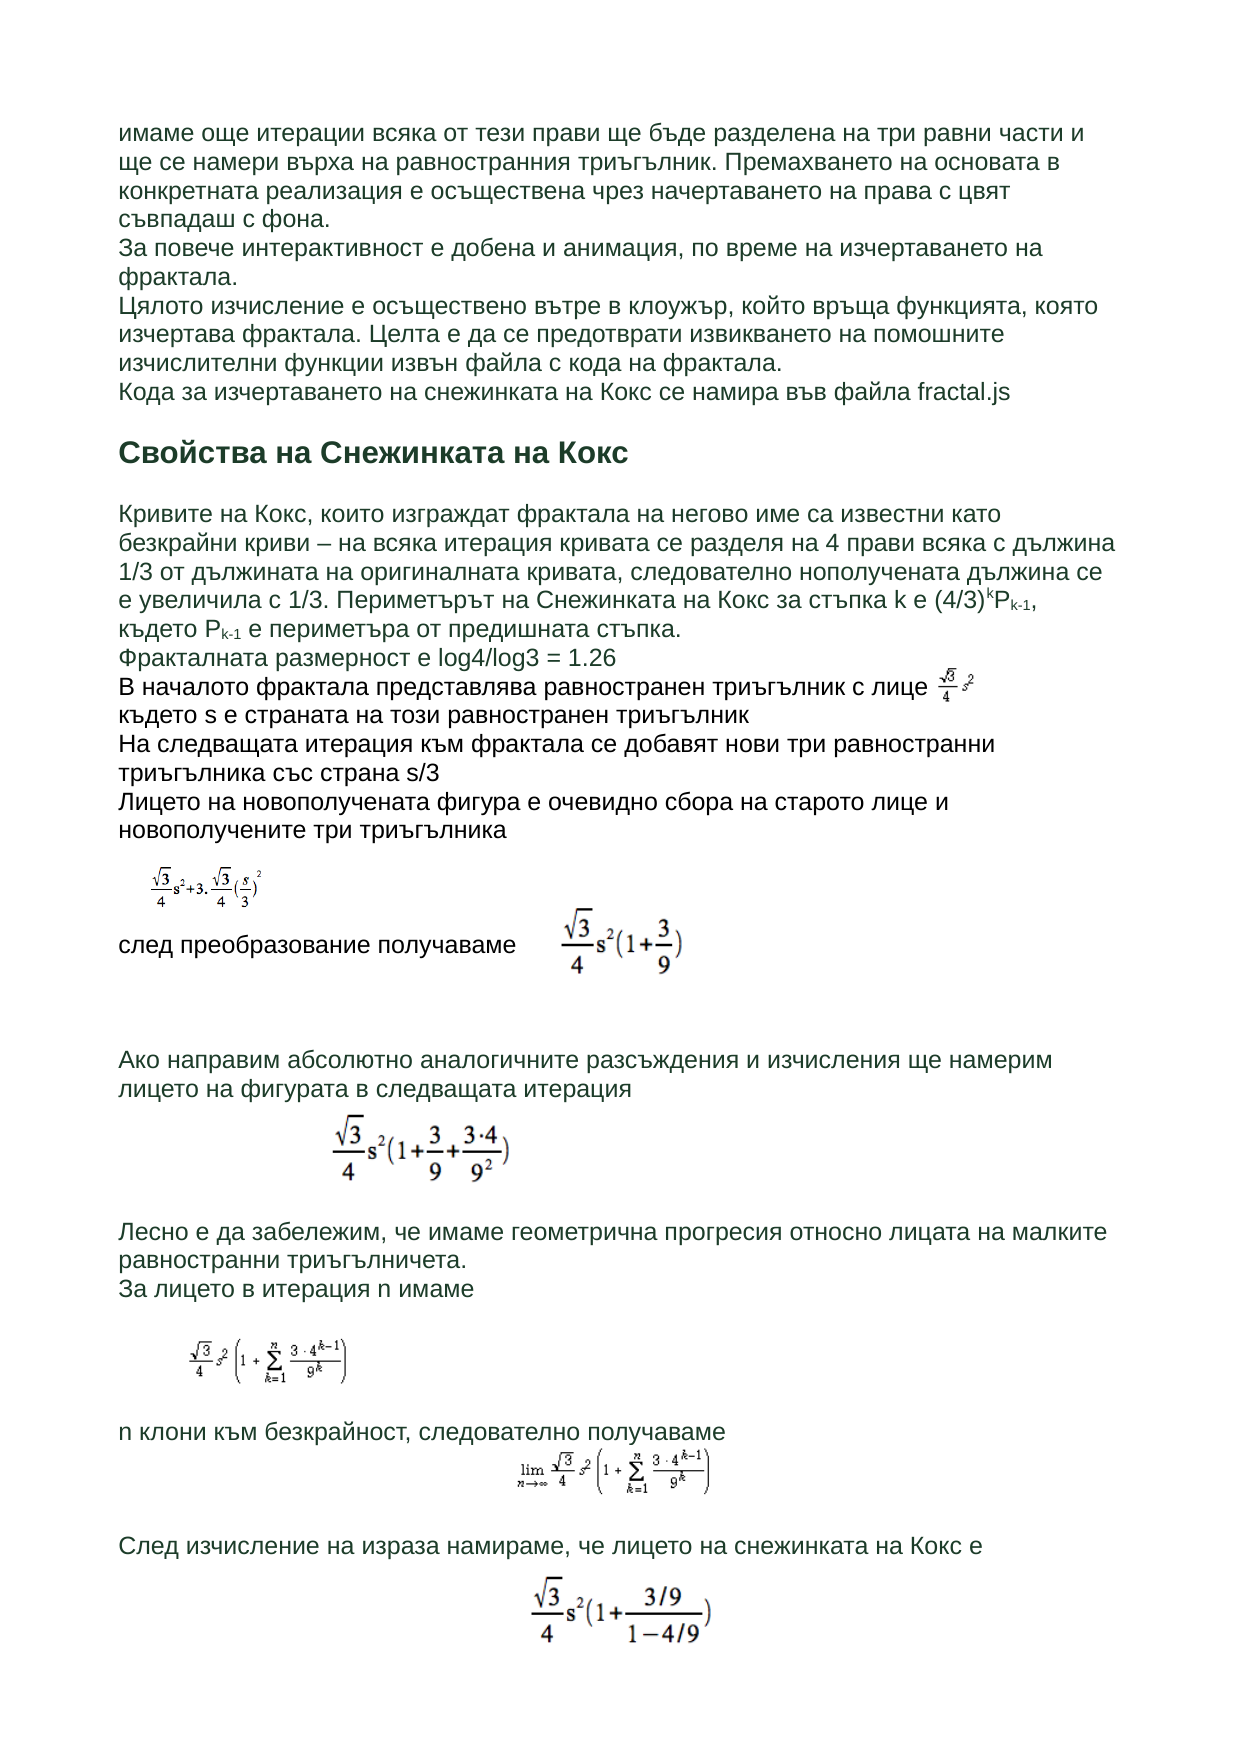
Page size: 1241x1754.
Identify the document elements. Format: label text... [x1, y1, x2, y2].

text Лесно е да забележим, че имаме геометрична прогресия относно лицата на малките равностранни триъгълничета. [118, 1217, 1122, 1274]
picture [515, 1559, 725, 1671]
picture [174, 1333, 360, 1392]
picture [936, 667, 977, 704]
text На следващата итерация към фрактала се добавят нови три равностранни триъгълника със страна s/3 [118, 729, 1122, 787]
text имаме още итерации всяка от тези прави ще бъде разделена на три равни части и ще се намери върха на равностранния триъгълник. Премахването на основата в конкретната реализация е осъществена чрез начертаването на права с цвят съвпадаш с фона. [118, 118, 1122, 233]
text Кривите на Кокс, които изграждат фрактала на негово име са известни като безкрайни криви – на всяка итерация кривата се разделя на 4 прави всяка с дължина 1/3 от дължината на оригиналната кривата, следователно нополучената дължина се е увеличила с 1/3. Периметърът на Снежинката на Кокс за стъпка k е (4/3)kPk-1, където Pk-1 е периметъра от предишната стъпка. [118, 499, 1122, 643]
text След изчисление на израза намираме, че лицето на снежинката на Кокс е [118, 1531, 1122, 1560]
text За лицето в итерация n имаме [118, 1274, 1122, 1303]
text където s е страната на този равностранен триъгълник [118, 700, 1122, 729]
picture [141, 855, 274, 921]
text В началото фрактала представлява равностранен триъгълник с лице [118, 672, 936, 700]
text [977, 672, 1122, 700]
text Кода за изчертаването на снежинката на Кокс се намира във файла fractal.js [118, 377, 1122, 406]
text Свойства на Снежинката на Кокс [118, 434, 1122, 470]
text Фракталната размерност е log4/log3 = 1.26 [118, 643, 1122, 672]
picture [512, 1445, 728, 1499]
text Цялото изчисление е осъществено вътре в клоужър, който връща функцията, която изчертава фрактала. Целта е да се предотврати извикването на помошните изчислителни функции извън файла с кода на фрактала. [118, 291, 1122, 377]
text Ако направим абсолютно аналогичните разсъждения и изчисления ще намерим лицето на фигурата в следващата итерация [118, 1045, 1122, 1103]
text Лицето на новополучената фигура е очевидно сбора на старото лице и новополучените три триъгълника [118, 787, 1122, 844]
picture [545, 894, 695, 995]
picture [321, 1103, 522, 1203]
text За повече интерактивност е добена и анимация, по време на изчертаването на фрактала. [118, 233, 1122, 291]
text n клони към безкрайност, следователно получаваме [118, 1417, 1122, 1446]
text [695, 930, 1122, 959]
text след преобразование получаваме [118, 930, 545, 959]
